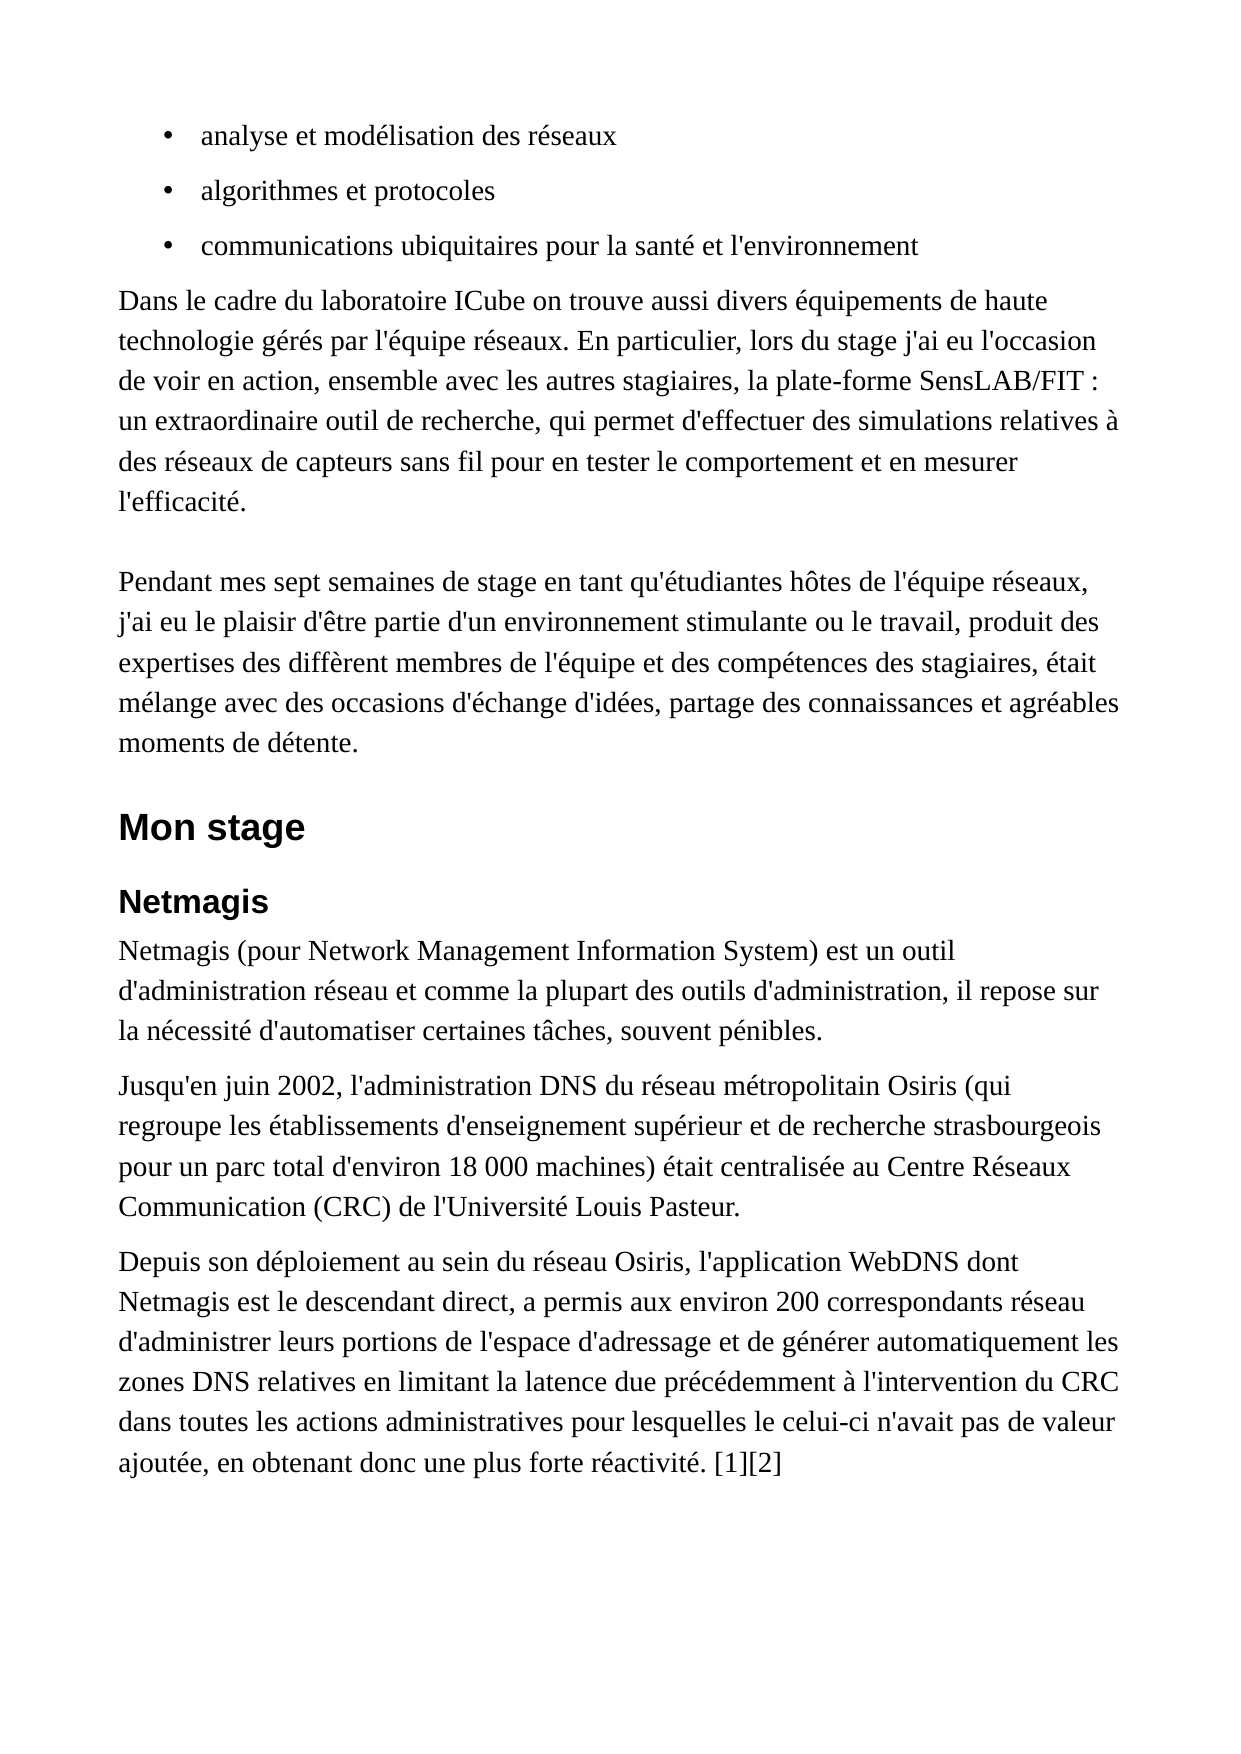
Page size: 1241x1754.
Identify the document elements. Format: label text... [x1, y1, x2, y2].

text Depuis son déploiement au sein du réseau Osiris, l'application WebDNS dont Netmagis est le descendant direct, a permis aux environ 200 correspondants réseau d'administrer leurs portions de l'espace d'adressage et de générer automatiquement les zones DNS relatives en limitant la latence due précédemment à l'intervention du CRC dans toutes les actions administratives pour lesquelles le celui-ci n'avait pas de valeur ajoutée, en obtenant donc une plus forte réactivité. [1][2] [118, 1244, 1122, 1478]
text Dans le cadre du laboratoire ICube on trouve aussi divers équipements de haute technologie gérés par l'équipe réseaux. En particulier, lors du stage j'ai eu l'occasion de voir en action, ensemble avec les autres stagiaires, la plate-forme SensLAB/FIT : un extraordinaire outil de recherche, qui permet d'effectuer des simulations relatives à des réseaux de capteurs sans fil pour en tester le comportement et en mesurer l'efficacité. Pendant mes sept semaines de stage en tant qu'étudiantes hôtes de l'équipe réseaux, j'ai eu le plaisir d'être partie d'un environnement stimulante ou le travail, produit des expertises des diffèrent membres de l'équipe et des compétences des stagiaires, était mélange avec des occasions d'échange d'idées, partage des connaissances et agréables moments de détente. [118, 283, 1122, 759]
subtitle Netmagis [118, 882, 1122, 921]
list analyse et modélisation des réseaux [163, 118, 1122, 152]
text Netmagis (pour Network Management Information System) est un outil d'administration réseau et comme la plupart des outils d'administration, il repose sur la nécessité d'automatiser certaines tâches, souvent pénibles. [118, 933, 1122, 1047]
text Jusqu'en juin 2002, l'administration DNS du réseau métropolitain Osiris (qui regroupe les établissements d'enseignement supérieur et de recherche strasbourgeois pour un parc total d'environ 18 000 machines) était centralisée au Centre Réseaux Communication (CRC) de l'Université Louis Pasteur. [118, 1068, 1122, 1222]
list algorithmes et protocoles [163, 173, 1122, 207]
list communications ubiquitaires pour la santé et l'environnement [163, 228, 1122, 262]
subtitle Mon stage [118, 805, 1122, 848]
